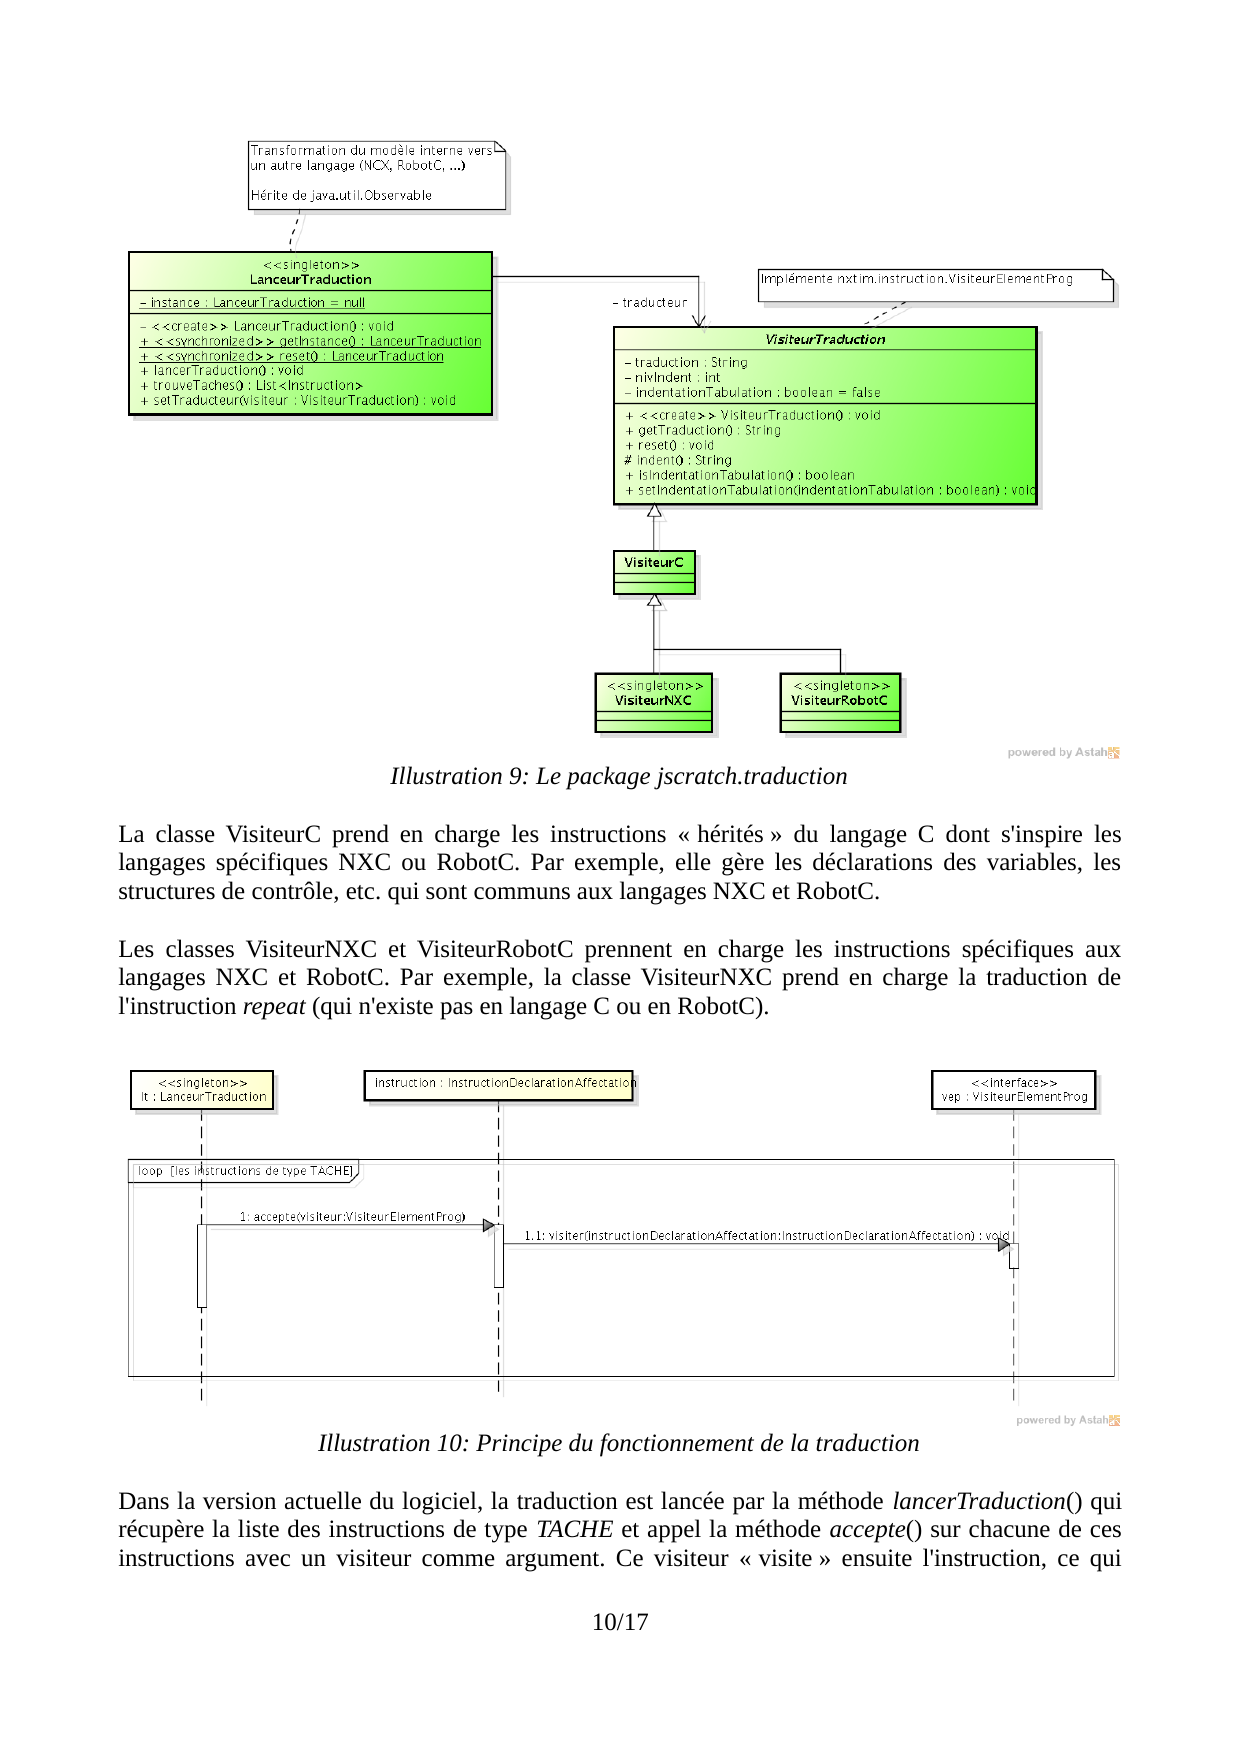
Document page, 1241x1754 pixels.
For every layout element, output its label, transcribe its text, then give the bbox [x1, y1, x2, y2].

text Les classes VisiteurNXC et VisiteurRobotC prennent en charge les instructions spécifiques aux langages NXC et RobotC. Par exemple, la classe VisiteurNXC prend en charge la traduction de l'instruction repeat (qui n'existe pas en langage C ou en RobotC). [118, 934, 1122, 1020]
text La classe VisiteurC prend en charge les instructions « hérités » du langage C dont s'inspire les langages spécifiques NXC ou RobotC. Par exemple, elle gère les déclarations des variables, les structures de contrôle, etc. qui sont communs aux langages NXC et RobotC. [118, 819, 1122, 905]
text Illustration 9: Le package jscratch.traduction [118, 762, 1122, 790]
picture [118, 1061, 1123, 1429]
text Illustration 10: Principe du fonctionnement de la traduction [118, 1429, 1122, 1457]
picture [118, 130, 1123, 762]
text Dans la version actuelle du logiciel, la traduction est lancée par la méthode lancerTraduction() qui récupère la liste des instructions de type TACHE et appel la méthode accepte() sur chacune de ces instructions avec un visiteur comme argument. Ce visiteur « visite » ensuite l'instruction, ce qui [118, 1486, 1122, 1572]
